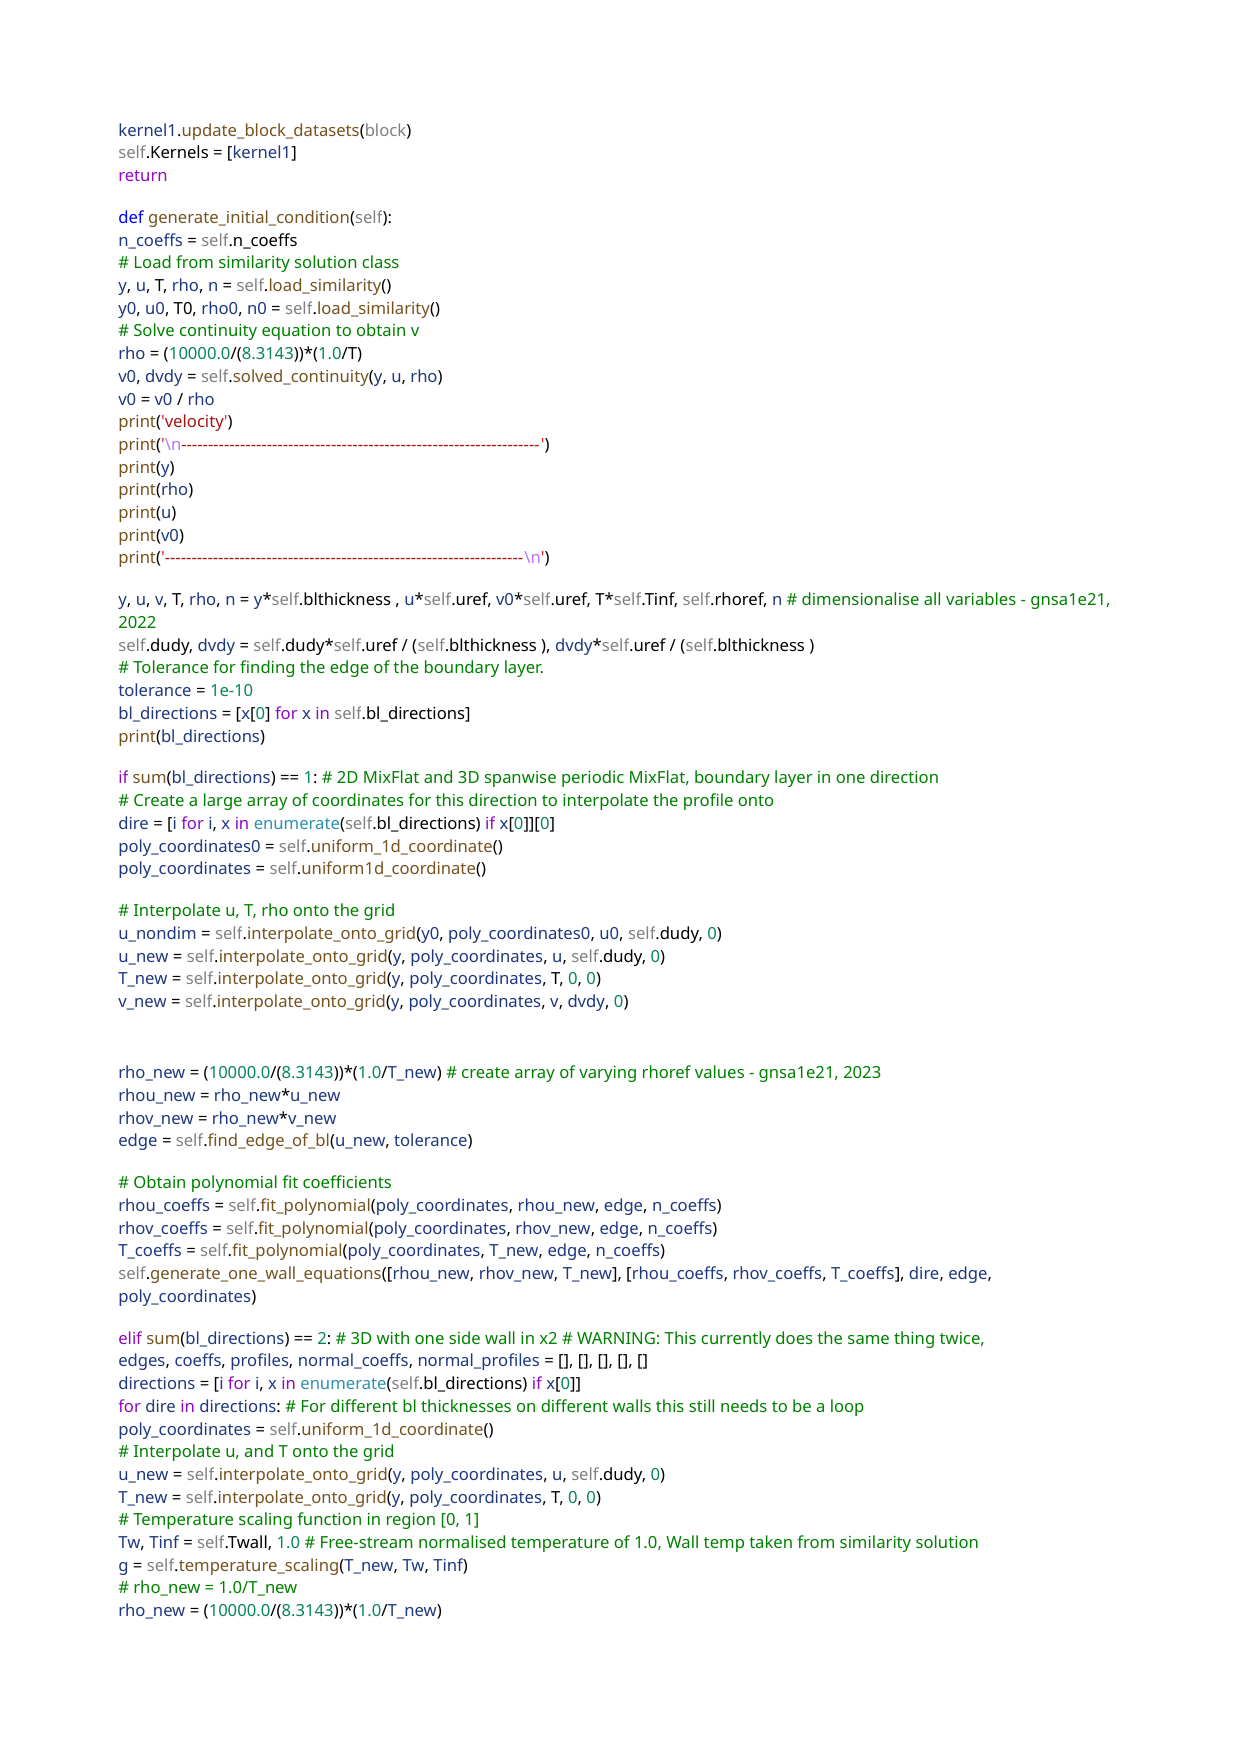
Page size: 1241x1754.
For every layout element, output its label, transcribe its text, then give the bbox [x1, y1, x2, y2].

text n_coeffs = self.n_coeffs [118, 228, 1122, 251]
text T_new = self.interpolate_onto_grid(y, poly_coordinates, T, 0, 0) [118, 1485, 1122, 1508]
text u_new = self.interpolate_onto_grid(y, poly_coordinates, u, self.dudy, 0) [118, 944, 1122, 967]
text rhov_coeffs = self.fit_polynomial(poly_coordinates, rhov_new, edge, n_coeffs) [118, 1216, 1122, 1239]
text if sum(bl_directions) == 1: # 2D MixFlat and 3D spanwise periodic MixFlat, boundary layer in one direction [118, 766, 1122, 789]
text rhov_new = rho_new*v_new [118, 1106, 1122, 1129]
text g = self.temperature_scaling(T_new, Tw, Tinf) [118, 1553, 1122, 1576]
text for dire in directions: # For different bl thicknesses on different walls this still needs to be a loop [118, 1394, 1122, 1417]
text # Obtain polynomial fit coefficients [118, 1171, 1122, 1194]
text # Interpolate u, T, rho onto the grid [118, 899, 1122, 921]
text # Tolerance for finding the edge of the boundary layer. [118, 656, 1122, 679]
text rho_new = (10000.0/(8.3143))*(1.0/T_new) # create array of varying rhoref values - gnsa1e21, 2023 [118, 1061, 1122, 1084]
text Tw, Tinf = self.Twall, 1.0 # Free-stream normalised temperature of 1.0, Wall temp taken from similarity solution [118, 1531, 1122, 1553]
text u_nondim = self.interpolate_onto_grid(y0, poly_coordinates0, u0, self.dudy, 0) [118, 921, 1122, 944]
text rhou_coeffs = self.fit_polynomial(poly_coordinates, rhou_new, edge, n_coeffs) [118, 1194, 1122, 1216]
text poly_coordinates0 = self.uniform_1d_coordinate() [118, 834, 1122, 857]
text u_new = self.interpolate_onto_grid(y, poly_coordinates, u, self.dudy, 0) [118, 1463, 1122, 1485]
text edge = self.find_edge_of_bl(u_new, tolerance) [118, 1129, 1122, 1152]
text y0, u0, T0, rho0, n0 = self.load_similarity() [118, 296, 1122, 319]
text print('-------------------------------------------------------------------\n') [118, 546, 1122, 569]
text v_new = self.interpolate_onto_grid(y, poly_coordinates, v, dvdy, 0) [118, 989, 1122, 1012]
text kernel1.update_block_datasets(block) [118, 118, 1122, 141]
text # Solve continuity equation to obtain v [118, 319, 1122, 342]
text return [118, 163, 1122, 186]
text print(u) [118, 501, 1122, 523]
text directions = [i for i, x in enumerate(self.bl_directions) if x[0]] [118, 1372, 1122, 1394]
text def generate_initial_condition(self): [118, 205, 1122, 228]
text bl_directions = [x[0] for x in self.bl_directions] [118, 701, 1122, 724]
text rhou_new = rho_new*u_new [118, 1084, 1122, 1106]
text print('\n-------------------------------------------------------------------') [118, 432, 1122, 455]
text poly_coordinates = self.uniform_1d_coordinate() [118, 1417, 1122, 1440]
text # Load from similarity solution class [118, 251, 1122, 273]
text self.generate_one_wall_equations([rhou_new, rhov_new, T_new], [rhou_coeffs, rhov_coeffs, T_coeffs], dire, edge, poly_coordinates) [118, 1262, 1122, 1307]
text y, u, v, T, rho, n = y*self.blthickness , u*self.uref, v0*self.uref, T*self.Tinf, self.rhoref, n # dimensionalise all variables - gnsa1e21, 2022 [118, 588, 1122, 633]
text self.dudy, dvdy = self.dudy*self.uref / (self.blthickness ), dvdy*self.uref / (self.blthickness ) [118, 633, 1122, 656]
text print('velocity') [118, 410, 1122, 432]
text self.Kernels = [kernel1] [118, 141, 1122, 163]
text rho_new = (10000.0/(8.3143))*(1.0/T_new) [118, 1599, 1122, 1622]
text poly_coordinates = self.uniform1d_coordinate() [118, 857, 1122, 879]
text print(rho) [118, 478, 1122, 501]
text # Temperature scaling function in region [0, 1] [118, 1508, 1122, 1531]
text T_new = self.interpolate_onto_grid(y, poly_coordinates, T, 0, 0) [118, 967, 1122, 989]
text # rho_new = 1.0/T_new [118, 1576, 1122, 1599]
text print(bl_directions) [118, 724, 1122, 747]
text print(y) [118, 455, 1122, 478]
text print(v0) [118, 523, 1122, 546]
text # Interpolate u, and T onto the grid [118, 1440, 1122, 1463]
text tolerance = 1e-10 [118, 679, 1122, 701]
text v0 = v0 / rho [118, 387, 1122, 410]
text rho = (10000.0/(8.3143))*(1.0/T) [118, 342, 1122, 364]
text y, u, T, rho, n = self.load_similarity() [118, 273, 1122, 296]
text elif sum(bl_directions) == 2: # 3D with one side wall in x2 # WARNING: This currently does the same thing twice, [118, 1326, 1122, 1349]
text edges, coeffs, profiles, normal_coeffs, normal_profiles = [], [], [], [], [] [118, 1349, 1122, 1372]
text T_coeffs = self.fit_polynomial(poly_coordinates, T_new, edge, n_coeffs) [118, 1239, 1122, 1262]
text # Create a large array of coordinates for this direction to interpolate the profile onto [118, 789, 1122, 811]
text v0, dvdy = self.solved_continuity(y, u, rho) [118, 364, 1122, 387]
text dire = [i for i, x in enumerate(self.bl_directions) if x[0]][0] [118, 811, 1122, 834]
